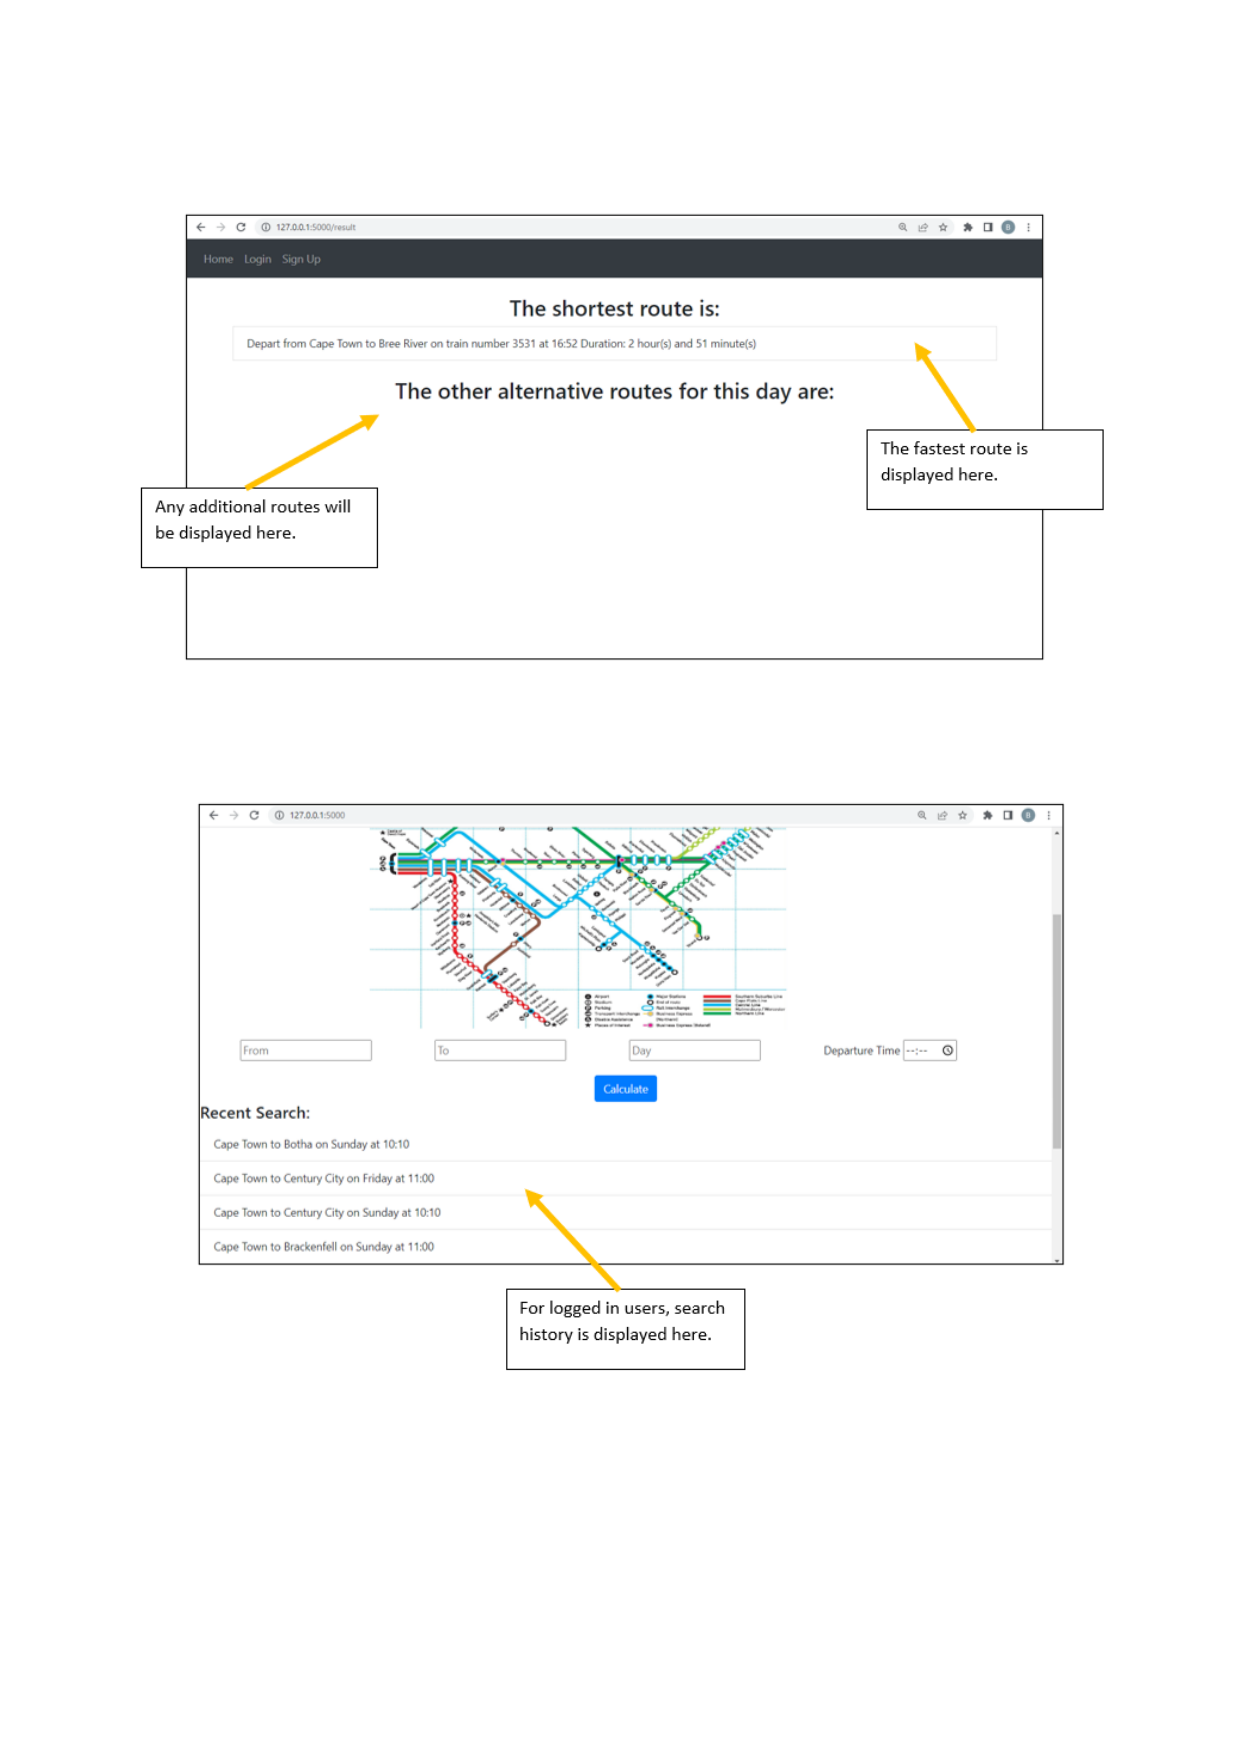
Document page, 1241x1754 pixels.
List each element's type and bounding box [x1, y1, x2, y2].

picture [145, 761, 1096, 1406]
picture [122, 178, 1118, 713]
